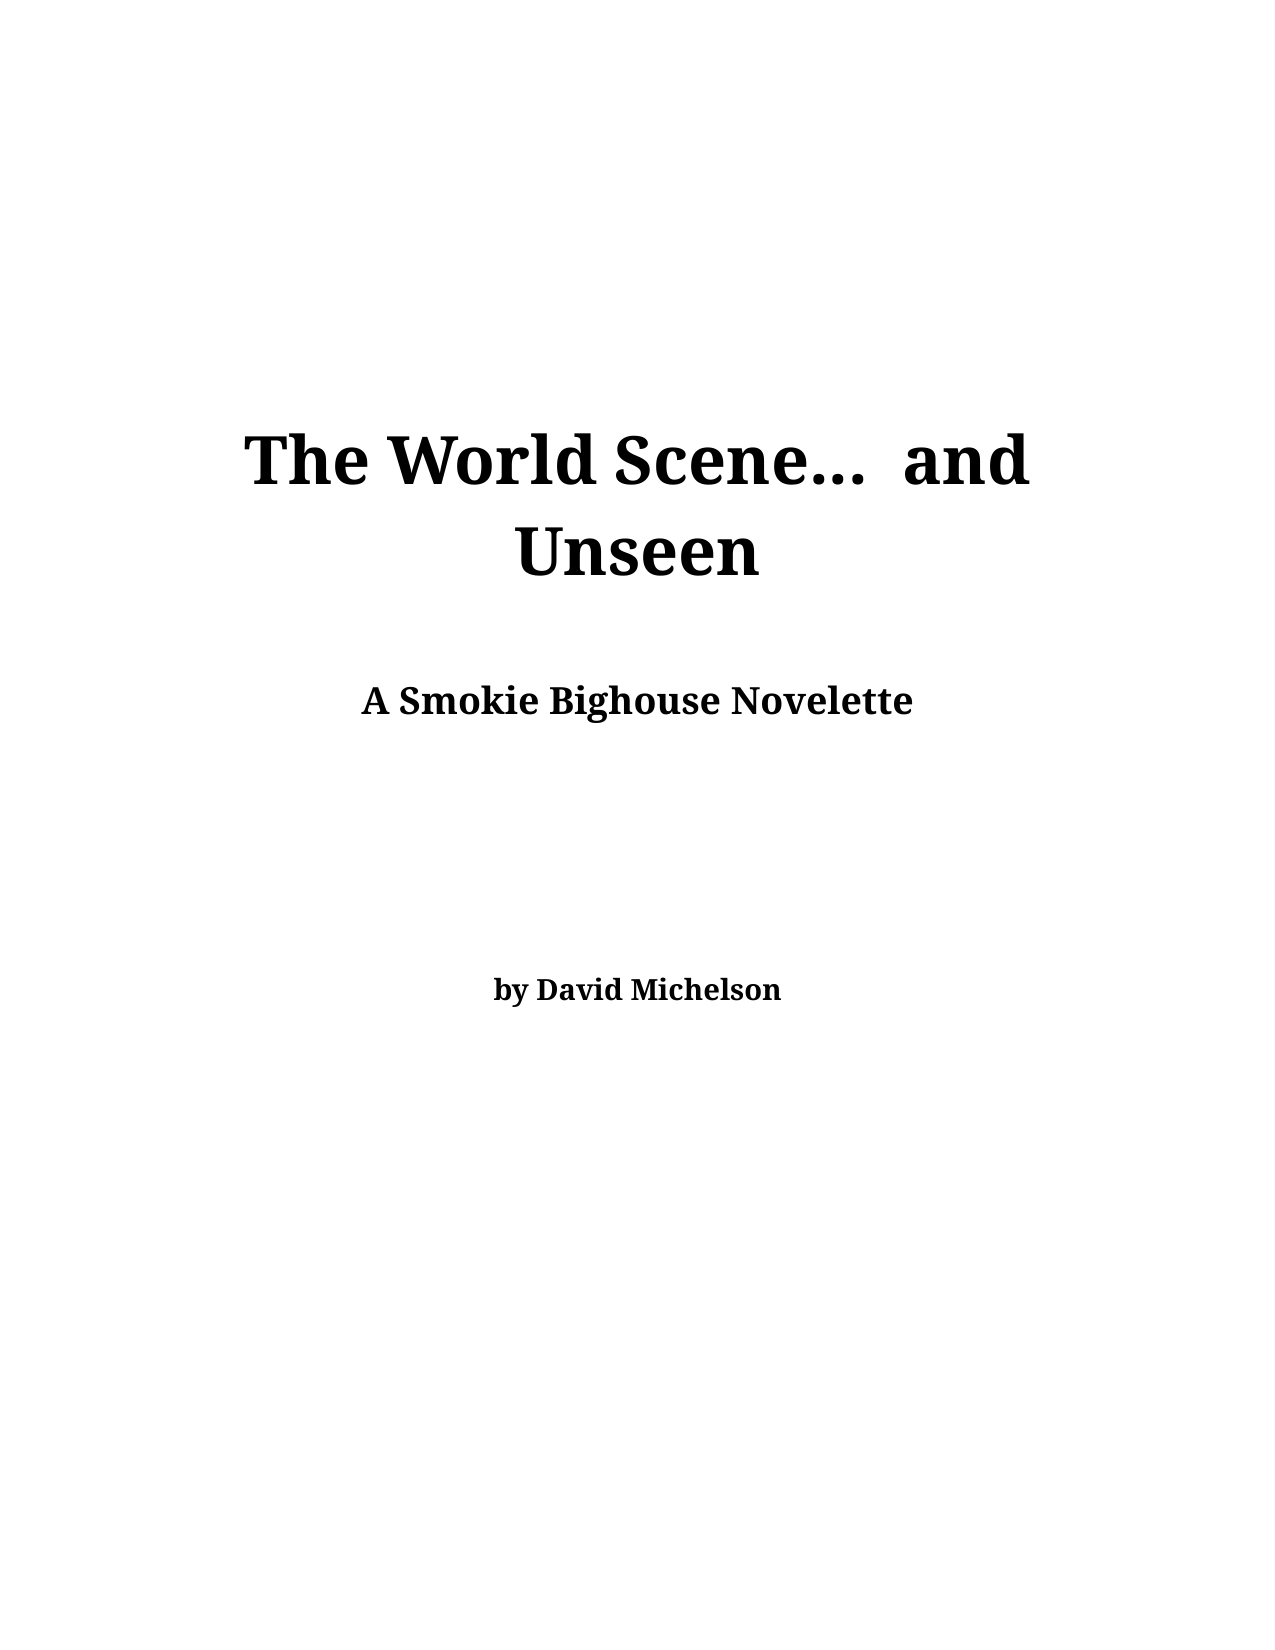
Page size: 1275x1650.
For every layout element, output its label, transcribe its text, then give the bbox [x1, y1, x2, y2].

text The World Scene... and Unseen [118, 413, 1157, 595]
text by David Michelson [118, 969, 1157, 1009]
text A Smokie Bighouse Novelette [118, 674, 1157, 725]
